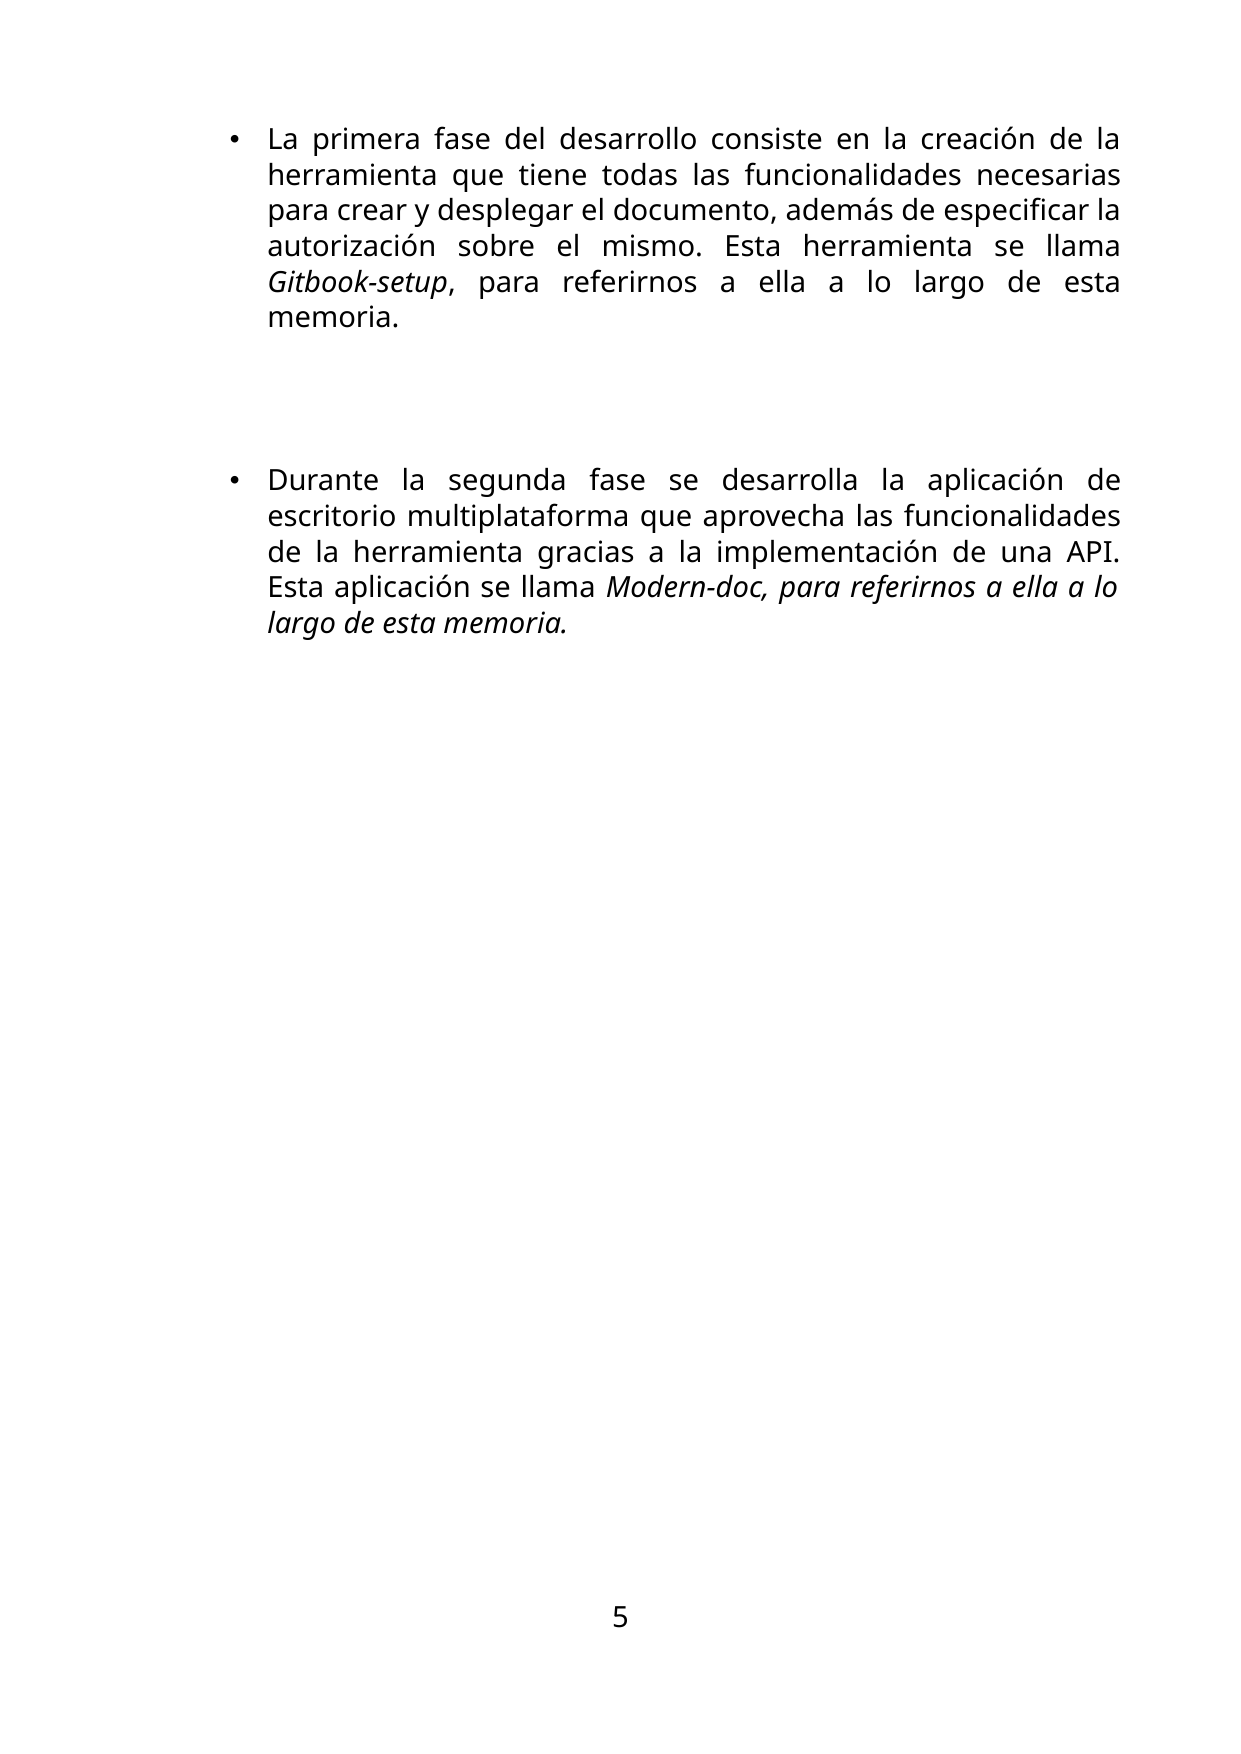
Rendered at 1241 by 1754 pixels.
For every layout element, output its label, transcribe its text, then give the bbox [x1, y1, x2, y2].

list Durante la segunda fase se desarrolla la aplicación de escritorio multiplataforma que aprovecha las funcionalidades de la herramienta gracias a la implementación de una API. Esta aplicación se llama Modern-doc, para referirnos a ella a lo largo de esta memoria. [229, 459, 1122, 642]
list La primera fase del desarrollo consiste en la creación de la herramienta que tiene todas las funcionalidades necesarias para crear y desplegar el documento, además de especificar la autorización sobre el mismo. Esta herramienta se llama Gitbook-setup, para referirnos a ella a lo largo de esta memoria. [229, 118, 1122, 336]
